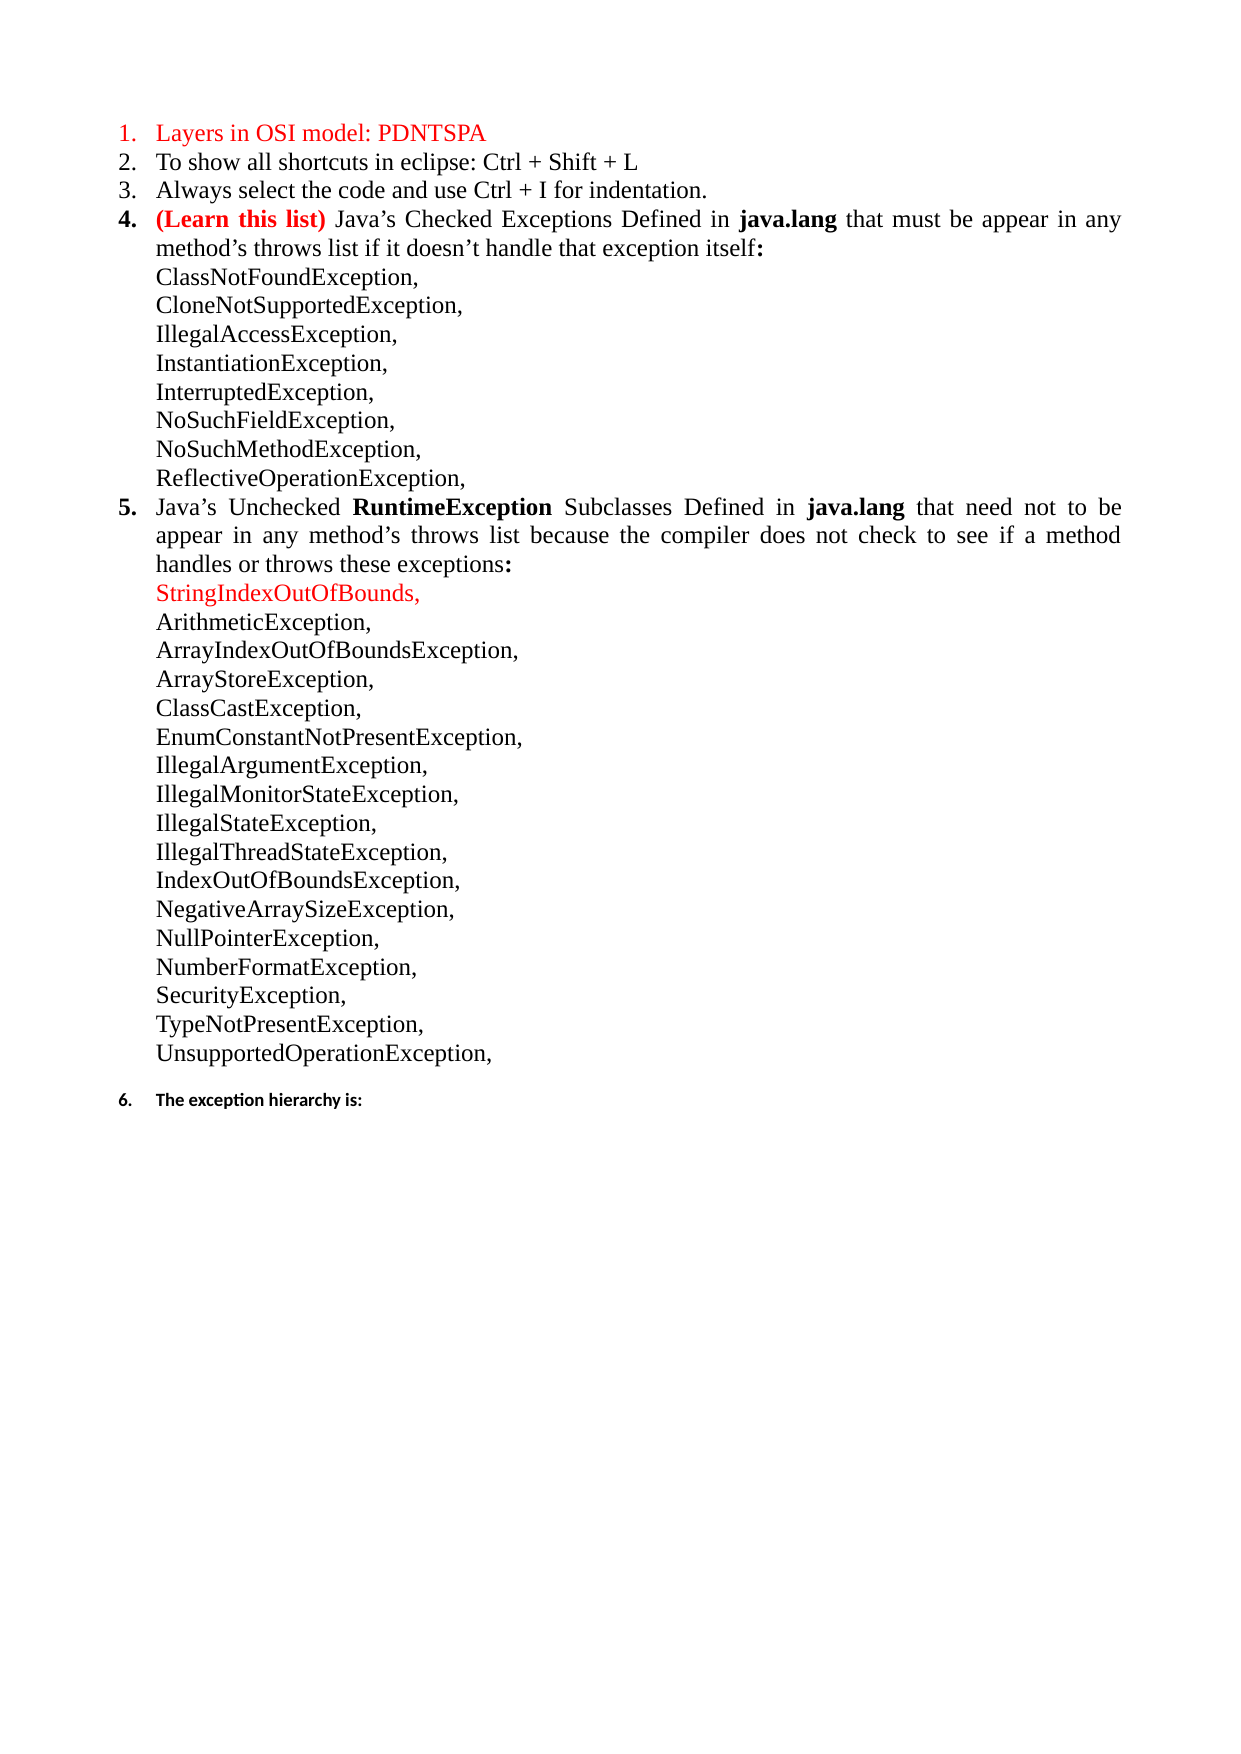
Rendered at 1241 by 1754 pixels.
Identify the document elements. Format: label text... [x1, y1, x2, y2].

list IllegalAccessException, [118, 319, 1122, 348]
list NullPointerException, [118, 923, 1122, 952]
list StringIndexOutOfBounds, [118, 578, 1122, 607]
list InterruptedException, [118, 377, 1122, 406]
list Layers in OSI model: PDNTSPA [118, 118, 1122, 147]
list InstantiationException, [118, 348, 1122, 377]
list ClassNotFoundException, [118, 262, 1122, 291]
list (Learn this list) Java’s Checked Exceptions Defined in java.lang that must be appear in any method’s throws list if it doesn’t handle that exception itself: [118, 204, 1122, 262]
list IndexOutOfBoundsException, [118, 866, 1122, 894]
list ArrayStoreException, [118, 664, 1122, 693]
list EnumConstantNotPresentException, [118, 722, 1122, 751]
list TypeNotPresentException, [118, 1009, 1122, 1038]
list NoSuchFieldException, [118, 406, 1122, 434]
list Always select the code and use Ctrl + I for indentation. [118, 176, 1122, 204]
list IllegalThreadStateException, [118, 837, 1122, 866]
list SecurityException, [118, 981, 1122, 1009]
list ArrayIndexOutOfBoundsException, [118, 636, 1122, 664]
list CloneNotSupportedException, [118, 291, 1122, 319]
list IllegalMonitorStateException, [118, 779, 1122, 808]
list ClassCastException, [118, 693, 1122, 722]
list UnsupportedOperationException, [118, 1038, 1122, 1067]
list NumberFormatException, [118, 952, 1122, 981]
list To show all shortcuts in eclipse: Ctrl + Shift + L [118, 147, 1122, 176]
list NegativeArraySizeException, [118, 894, 1122, 923]
list Java’s Unchecked RuntimeException Subclasses Defined in java.lang that need not to be appear in any method’s throws list because the compiler does not check to see if a method handles or throws these exceptions: [118, 492, 1122, 578]
list IllegalArgumentException, [118, 751, 1122, 779]
list ArithmeticException, [118, 607, 1122, 636]
list The exception hierarchy is: [118, 1088, 1122, 1111]
list IllegalStateException, [118, 808, 1122, 837]
list ReflectiveOperationException, [118, 463, 1122, 492]
list NoSuchMethodException, [118, 434, 1122, 463]
